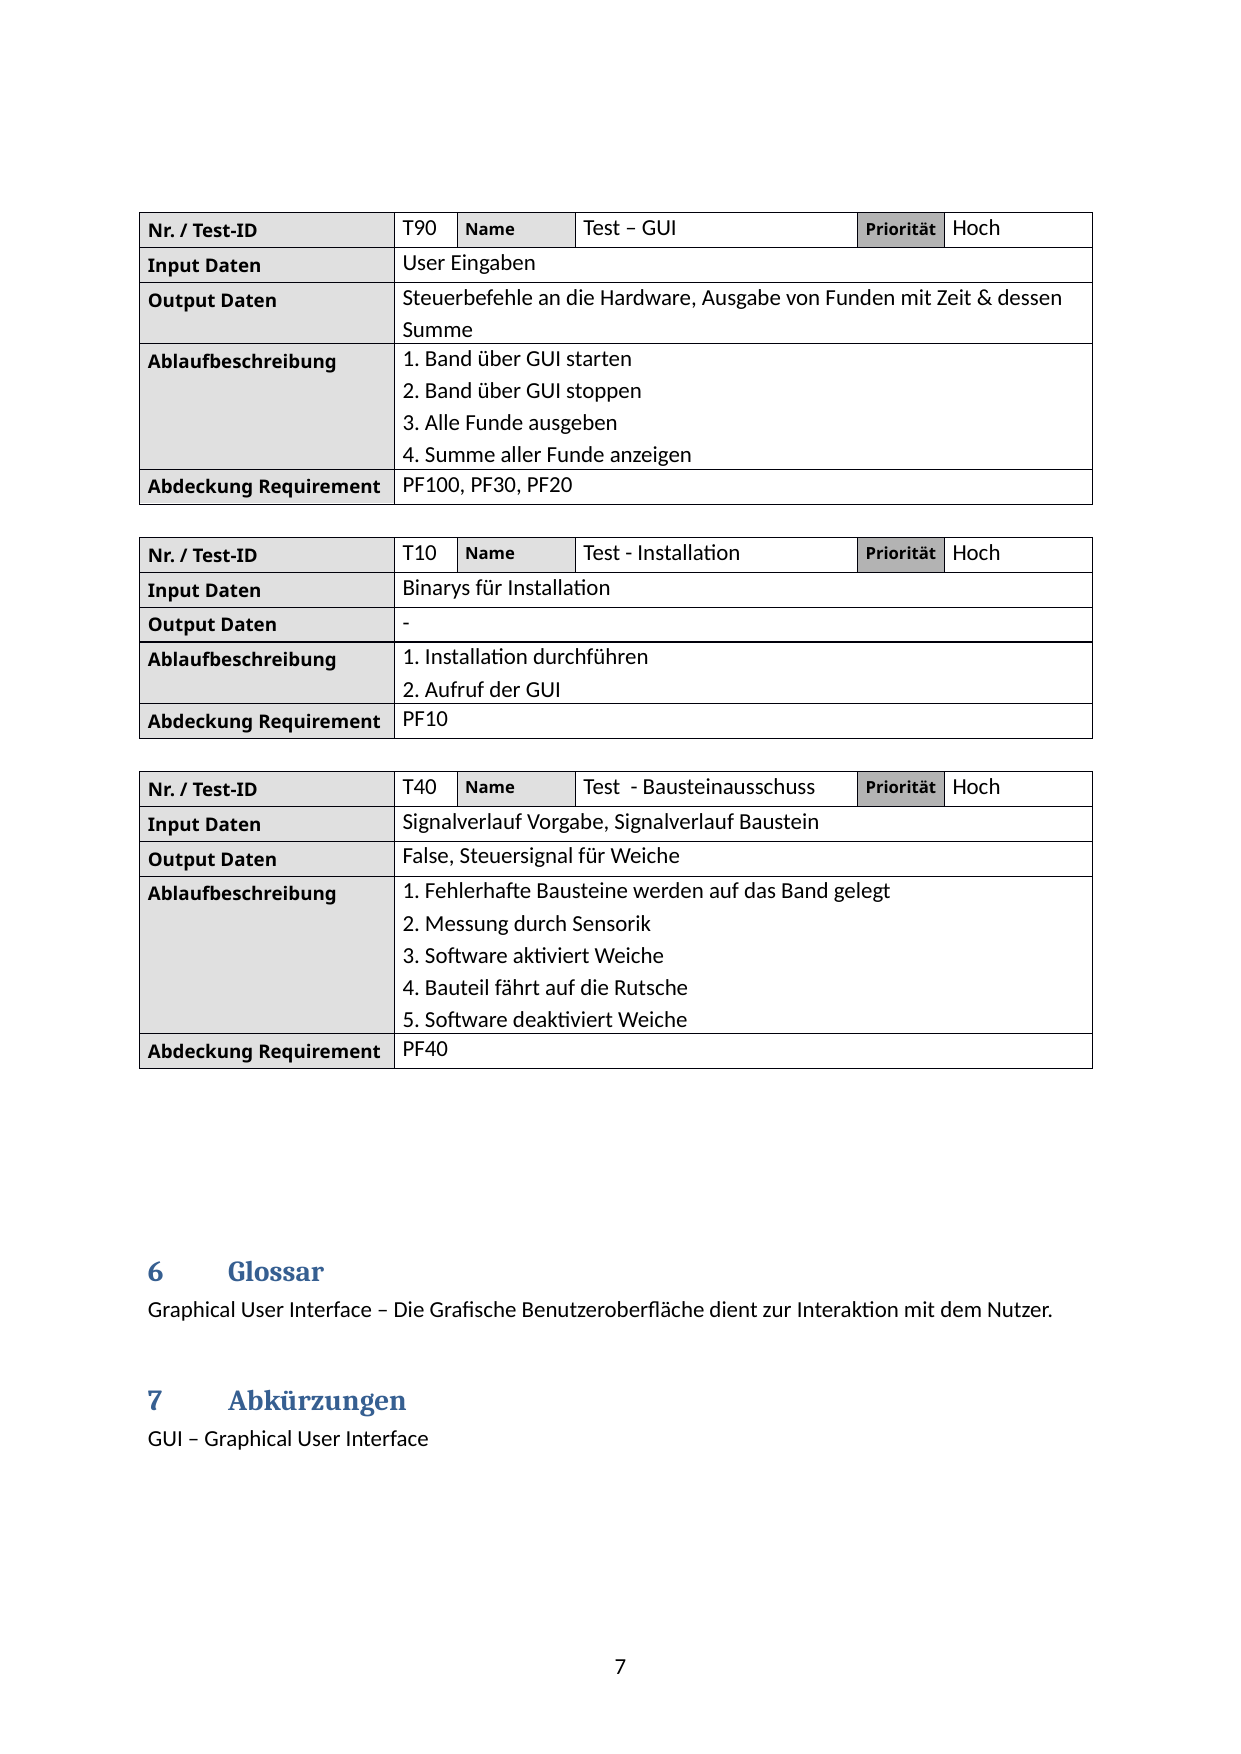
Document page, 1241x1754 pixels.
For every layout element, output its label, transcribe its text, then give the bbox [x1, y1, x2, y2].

table_cell Input Daten [140, 807, 394, 841]
table_header Name [458, 772, 575, 806]
table_header Priorität [858, 538, 944, 572]
table_header T90 [395, 213, 457, 247]
table_header Test - Installation [576, 538, 857, 572]
text Graphical User Interface – Die Grafische Benutzeroberfläche dient zur Interaktion mit dem Nutzer. [148, 1295, 1093, 1323]
table_header Name [458, 538, 575, 572]
table_header Test - Bausteinausschuss [576, 772, 857, 806]
table_header Nr. / Test-ID [140, 213, 394, 247]
text GUI – Graphical User Interface [148, 1424, 1093, 1452]
table_cell Abdeckung Requirement [140, 470, 394, 503]
table_cell 1. Fehlerhafte Bausteine werden auf das Band gelegt 2. Messung durch Sensorik 3. Software aktiviert Weiche 4. Bauteil fährt auf die Rutsche 5. Software deaktiviert Weiche [395, 877, 1092, 1033]
table_cell Ablaufbeschreibung [140, 643, 394, 703]
table_header Hoch [945, 772, 1092, 806]
table_header Hoch [945, 213, 1092, 247]
subtitle Glossar [148, 1255, 1093, 1289]
table_cell Abdeckung Requirement [140, 1034, 394, 1068]
table_cell PF10 [395, 704, 1092, 738]
table_cell Signalverlauf Vorgabe, Signalverlauf Baustein [395, 807, 1092, 841]
table_header Priorität [858, 772, 944, 806]
table_cell Ablaufbeschreibung [140, 344, 394, 469]
table_cell Input Daten [140, 573, 394, 607]
table_header Nr. / Test-ID [140, 538, 394, 572]
table_cell Steuerbefehle an die Hardware, Ausgabe von Funden mit Zeit & dessen Summe [395, 283, 1092, 343]
table_header T10 [395, 538, 457, 572]
table_cell Output Daten [140, 608, 394, 641]
table_cell Output Daten [140, 842, 394, 876]
table_header Name [458, 213, 575, 247]
table_header Hoch [945, 538, 1092, 572]
table_header Nr. / Test-ID [140, 772, 394, 806]
table_cell False, Steuersignal für Weiche [395, 842, 1092, 876]
table_cell Ablaufbeschreibung [140, 877, 394, 1033]
table_cell Abdeckung Requirement [140, 704, 394, 738]
table_cell PF40 [395, 1034, 1092, 1068]
table_cell - [395, 608, 1092, 641]
table_cell 1. Installation durchführen 2. Aufruf der GUI [395, 643, 1092, 703]
table_cell Input Daten [140, 248, 394, 282]
table_cell 1. Band über GUI starten 2. Band über GUI stoppen 3. Alle Funde ausgeben 4. Summe aller Funde anzeigen [395, 344, 1092, 469]
table_cell PF100, PF30, PF20 [395, 470, 1092, 503]
table_cell Output Daten [140, 283, 394, 343]
table_header Priorität [858, 213, 944, 247]
table_header T40 [395, 772, 457, 806]
subtitle Abkürzungen [148, 1384, 1093, 1418]
table_header Test – GUI [576, 213, 857, 247]
table_cell Binarys für Installation [395, 573, 1092, 607]
table_cell User Eingaben [395, 248, 1092, 282]
